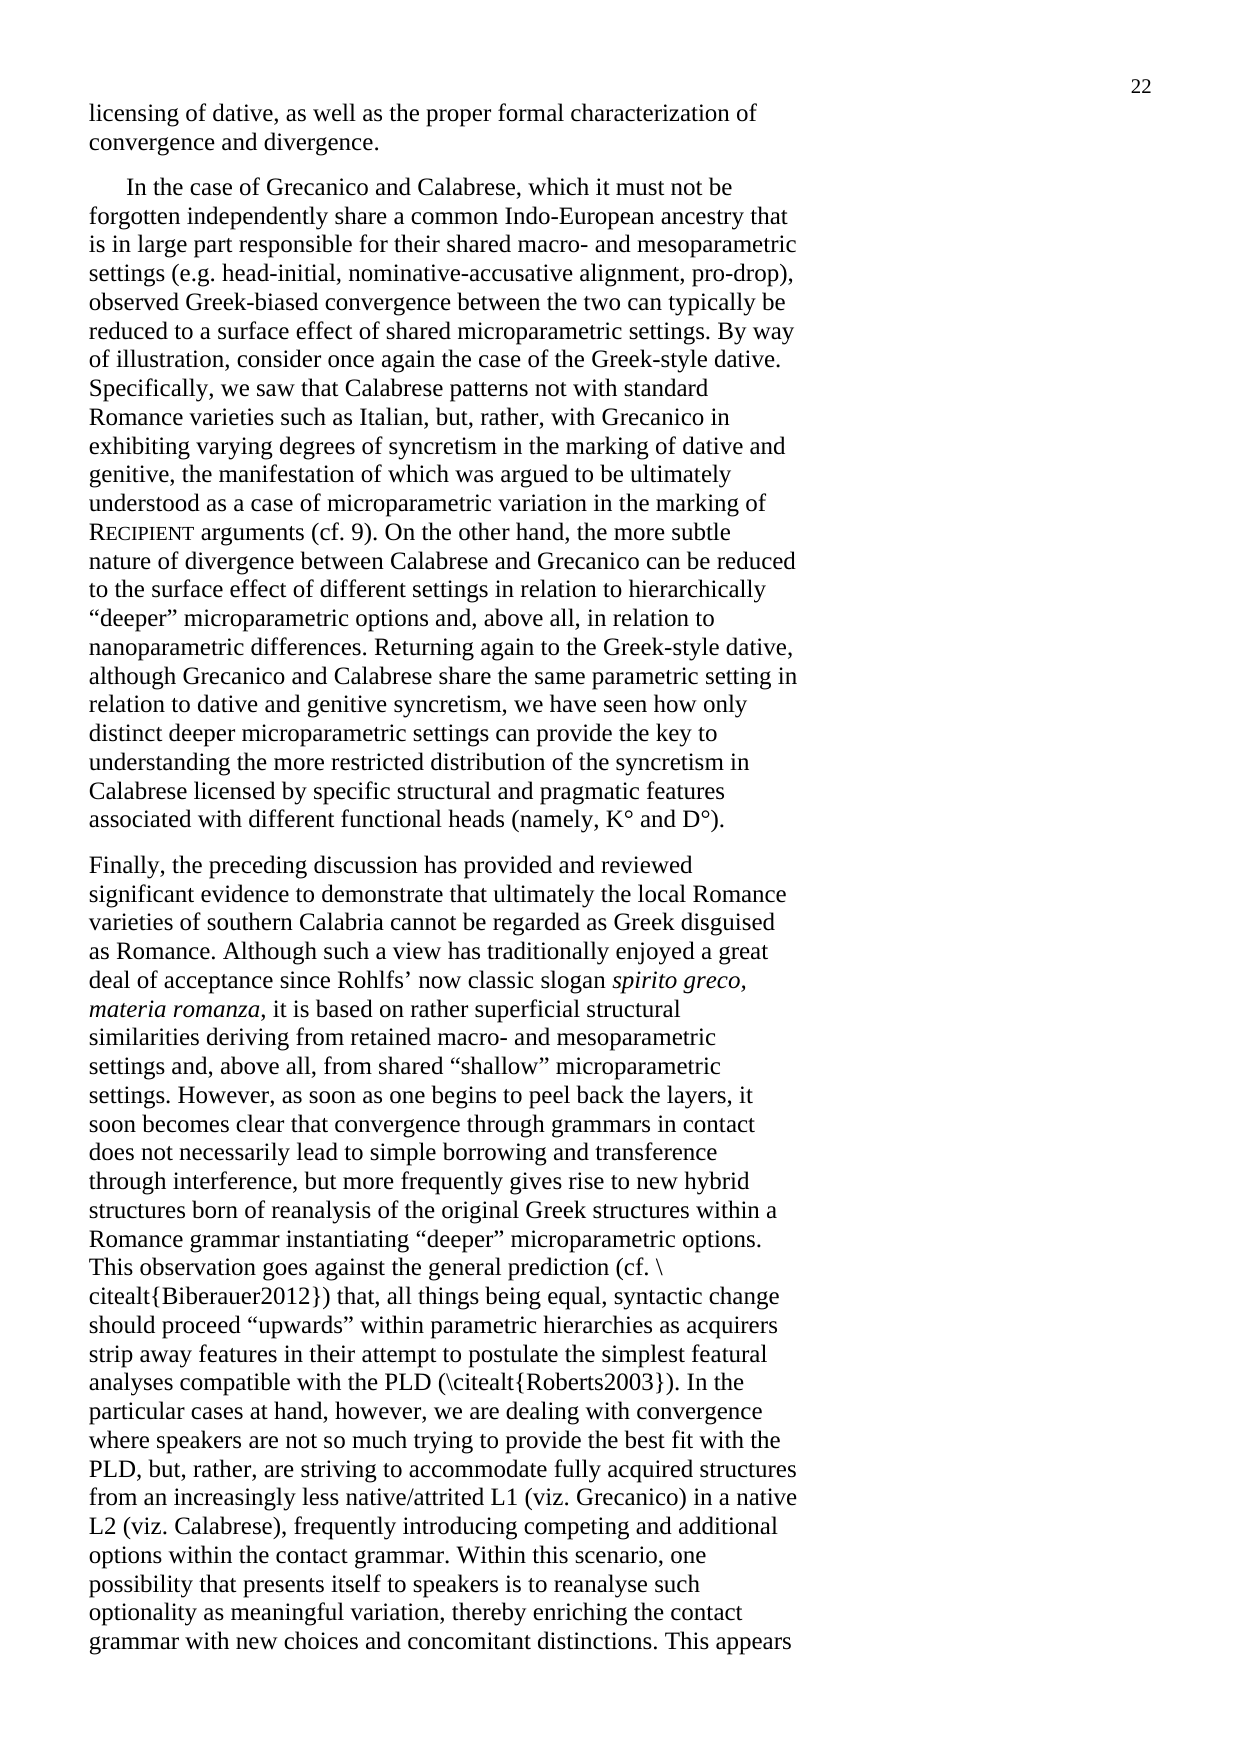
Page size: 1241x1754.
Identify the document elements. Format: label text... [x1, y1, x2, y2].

text Finally, the preceding discussion has provided and reviewed significant evidence to demonstrate that ultimately the local Romance varieties of southern Calabria cannot be regarded as Greek disguised as Romance. Although such a view has traditionally enjoyed a great deal of acceptance since Rohlfs’ now classic slogan spirito greco, materia romanza, it is based on rather superficial structural similarities deriving from retained macro- and mesoparametric settings and, above all, from shared “shallow” microparametric settings. However, as soon as one begins to peel back the layers, it soon becomes clear that convergence through grammars in contact does not necessarily lead to simple borrowing and transference through interference, but more frequently gives rise to new hybrid structures born of reanalysis of the original Greek structures within a Romance grammar instantiating “deeper” microparametric options. This observation goes against the general prediction (cf. \citealt{Biberauer2012}) that, all things being equal, syntactic change should proceed “upwards” within parametric hierarchies as acquirers strip away features in their attempt to postulate the simplest featural analyses compatible with the PLD (\citealt{Roberts2003}). In the particular cases at hand, however, we are dealing with convergence where speakers are not so much trying to provide the best fit with the PLD, but, rather, are striving to accommodate fully acquired structures from an increasingly less native/attrited L1 (viz. Grecanico) in a native L2 (viz. Calabrese), frequently introducing competing and additional options within the contact grammar. Within this scenario, one possibility that presents itself to speakers is to reanalyse such optionality as meaningful variation, thereby enriching the contact grammar with new choices and concomitant distinctions. This appears [89, 850, 798, 1655]
text In the case of Grecanico and Calabrese, which it must not be forgotten independently share a common Indo-European ancestry that is in large part responsible for their shared macro- and mesoparametric settings (e.g. head-initial, nominative-accusative alignment, pro-drop), observed Greek-biased convergence between the two can typically be reduced to a surface effect of shared microparametric settings. By way of illustration, consider once again the case of the Greek-style dative. Specifically, we saw that Calabrese patterns not with standard Romance varieties such as Italian, but, rather, with Grecanico in exhibiting varying degrees of syncretism in the marking of dative and genitive, the manifestation of which was argued to be ultimately understood as a case of microparametric variation in the marking of Recipient arguments (cf. 9). On the other hand, the more subtle nature of divergence between Calabrese and Grecanico can be reduced to the surface effect of different settings in relation to hierarchically “deeper” microparametric options and, above all, in relation to nanoparametric differences. Returning again to the Greek-style dative, although Grecanico and Calabrese share the same parametric setting in relation to dative and genitive syncretism, we have seen how only distinct deeper microparametric settings can provide the key to understanding the more restricted distribution of the syncretism in Calabrese licensed by specific structural and pragmatic features associated with different functional heads (namely, K° and D°). [89, 172, 798, 833]
text licensing of dative, as well as the proper formal characterization of convergence and divergence. [89, 98, 798, 155]
